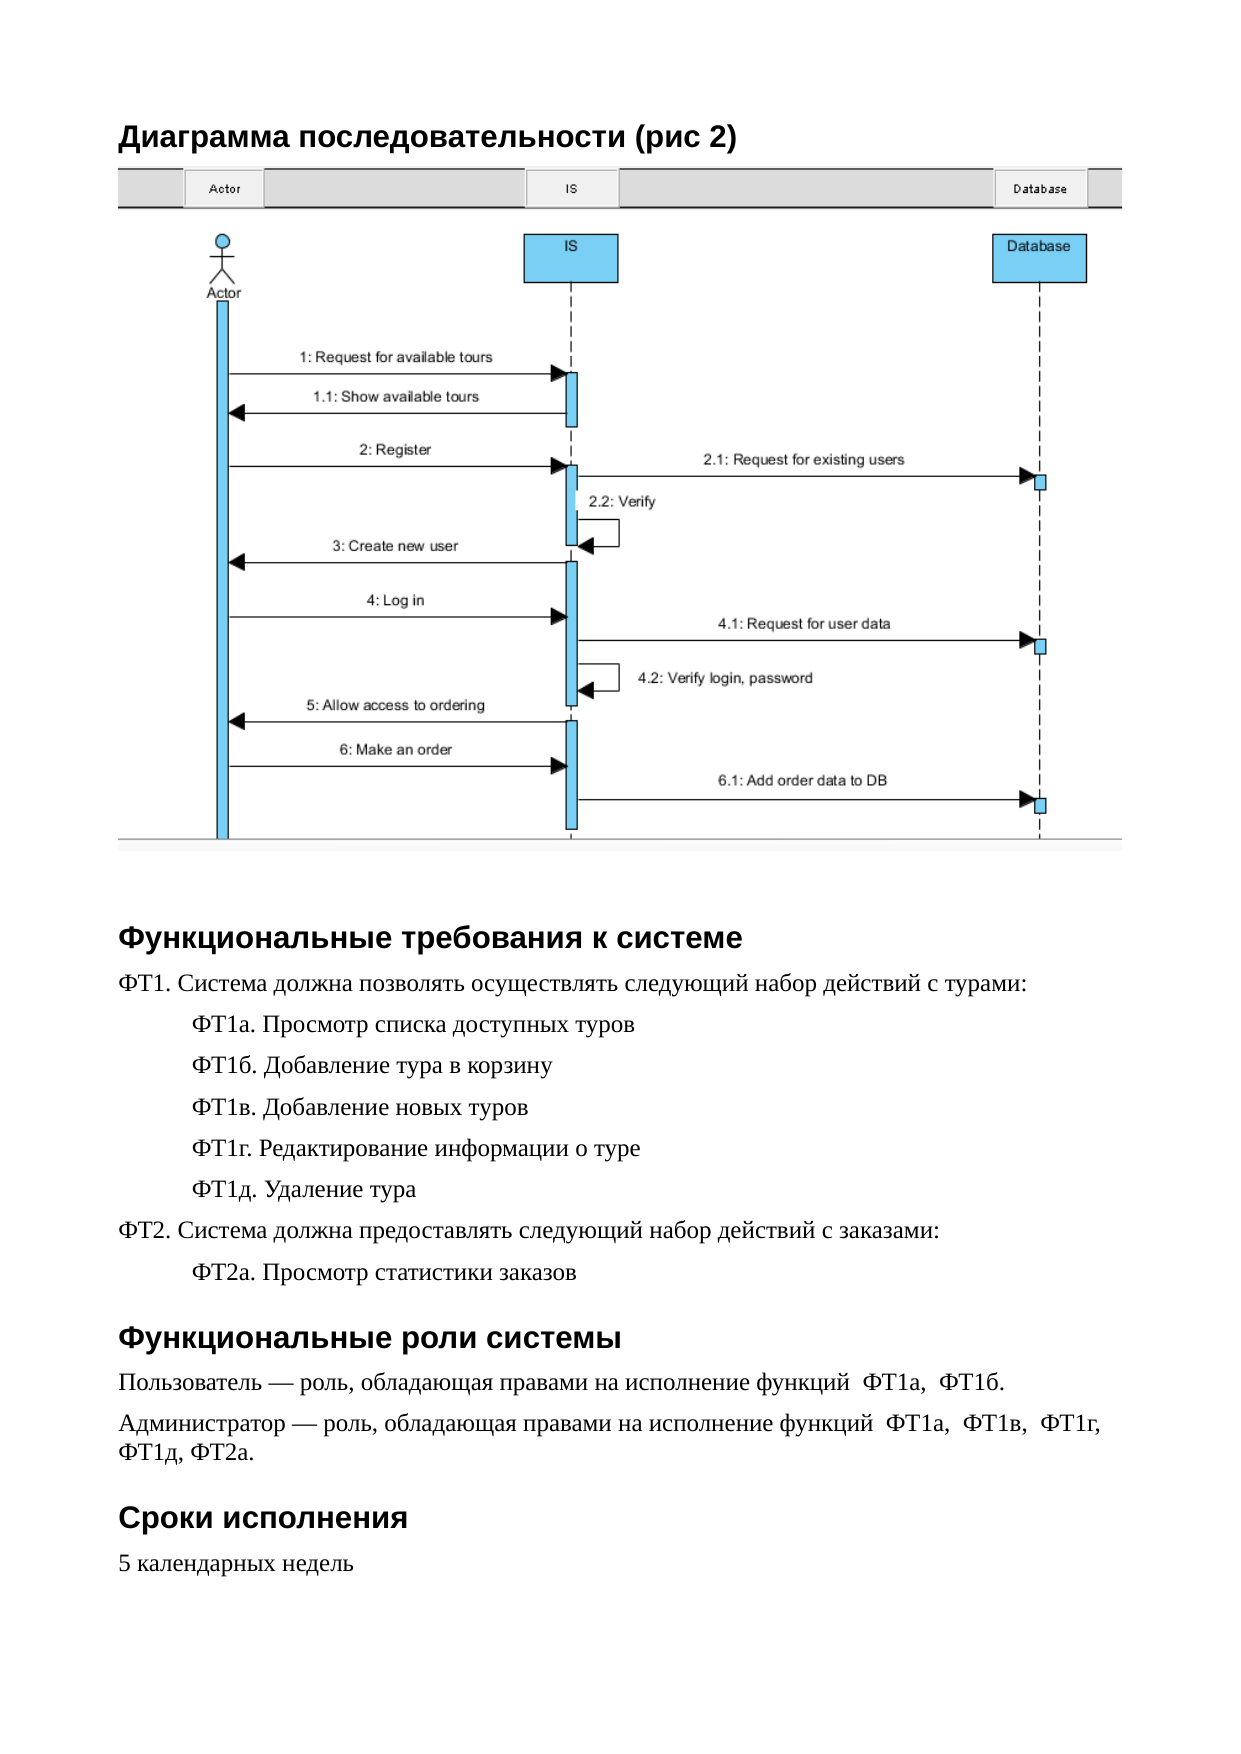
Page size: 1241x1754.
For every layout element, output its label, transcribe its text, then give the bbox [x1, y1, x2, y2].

text ФТ1г. Редактирование информации о туре [118, 1133, 1122, 1162]
text ФТ1б. Добавление тура в корзину [118, 1050, 1122, 1079]
subtitle Сроки исполнения [118, 1499, 1122, 1535]
picture [118, 166, 1123, 851]
subtitle Диаграмма последовательности (рис 2) [118, 118, 1122, 154]
text ФТ1д. Удаление тура [118, 1174, 1122, 1203]
subtitle Функциональные роли системы [118, 1319, 1122, 1355]
text 5 календарных недель [118, 1548, 1122, 1576]
text ФТ2а. Просмотр статистики заказов [118, 1257, 1122, 1285]
text ФТ2. Система должна предоставлять следующий набор действий с заказами: [118, 1215, 1122, 1244]
text Пользователь — роль, обладающая правами на исполнение функций ФТ1а, ФТ1б. [118, 1367, 1122, 1396]
text ФТ1в. Добавление новых туров [118, 1092, 1122, 1120]
text ФТ1а. Просмотр списка доступных туров [118, 1009, 1122, 1038]
text Администратор — роль, обладающая правами на исполнение функций ФТ1а, ФТ1в, ФТ1г, ФТ1д, ФТ2а. [118, 1408, 1122, 1466]
text ФТ1. Система должна позволять осуществлять следующий набор действий с турами: [118, 968, 1122, 997]
subtitle Функциональные требования к системе [118, 919, 1122, 955]
